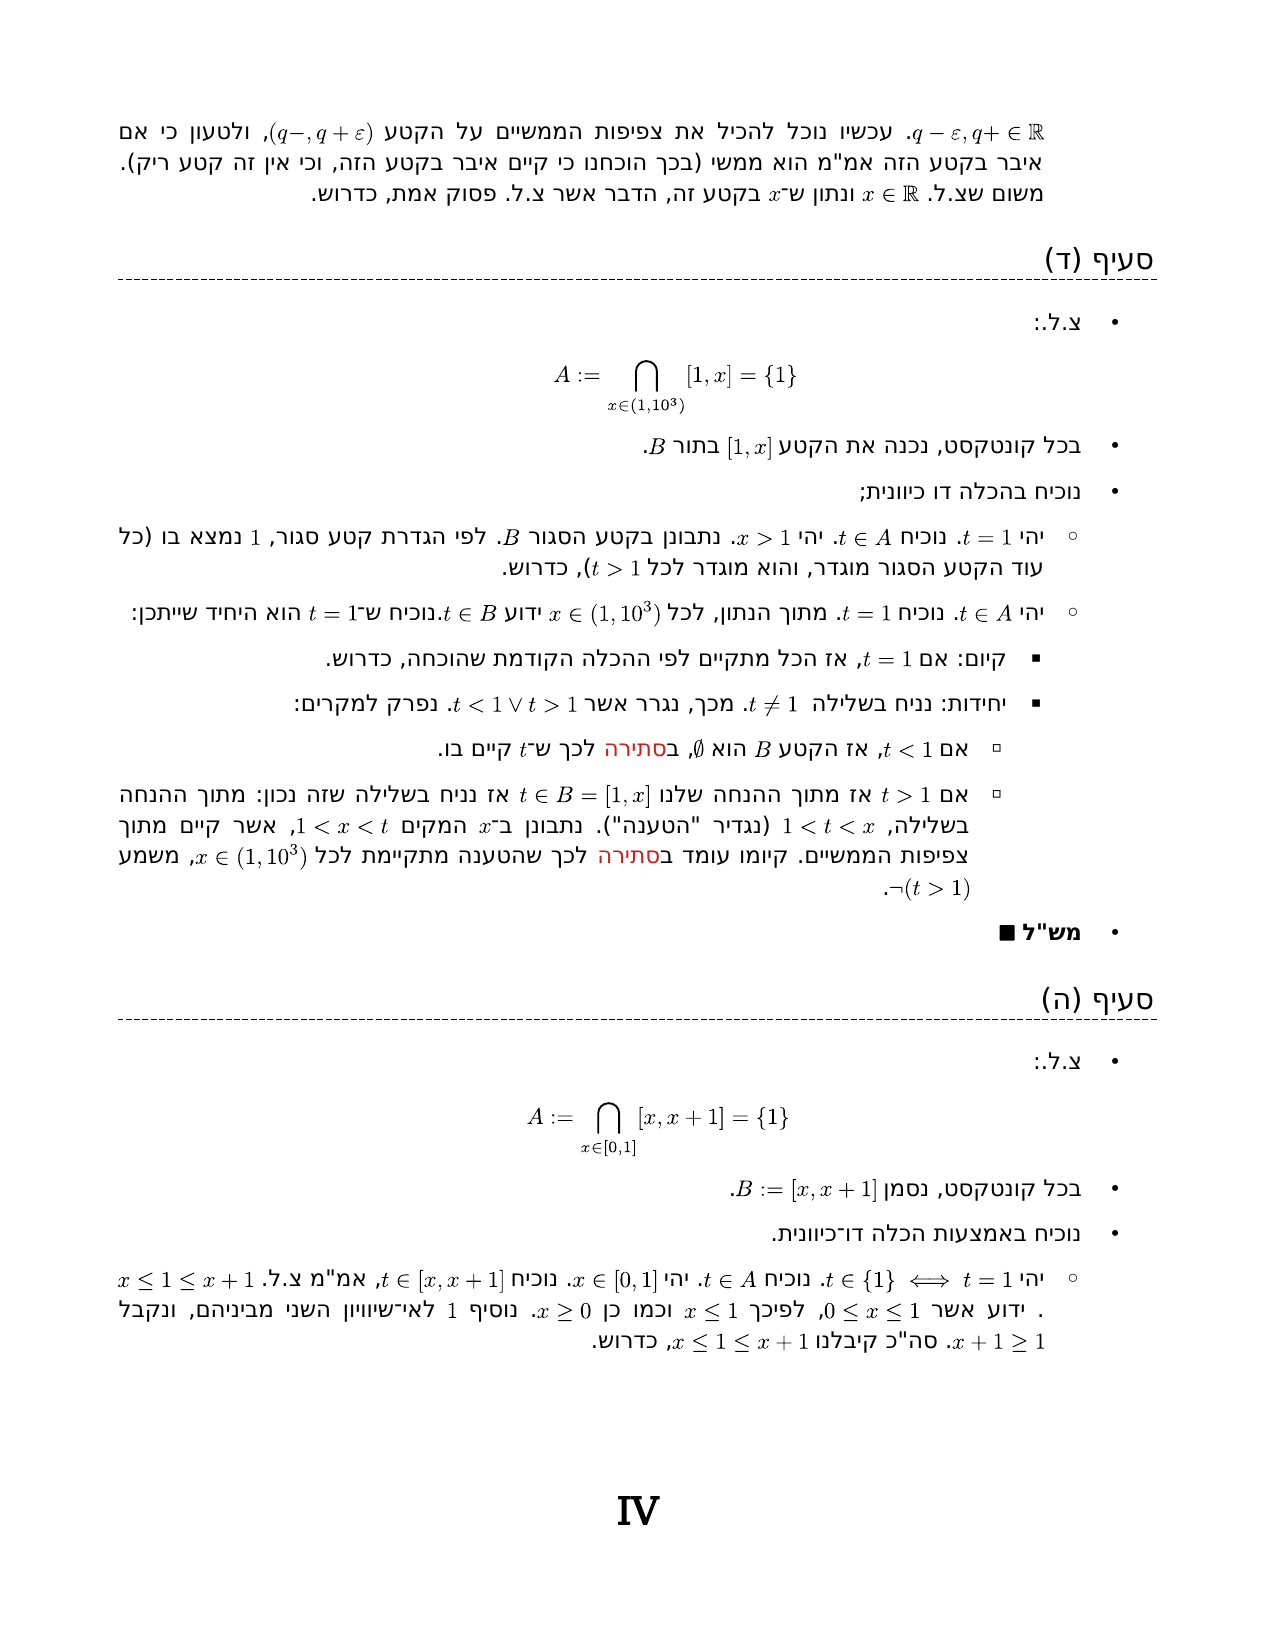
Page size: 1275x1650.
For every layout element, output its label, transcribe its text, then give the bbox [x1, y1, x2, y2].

list יהי . נוכיח . מתוך הנתון, לכל ידוע .נוכיח ש־ הוא היחיד שייתכן: [118, 599, 1082, 627]
list מש"ל [118, 919, 1119, 946]
list קיום: אם , אז הכל מתקיים לפי ההכלה הקודמת שהוכחה, כדרוש. [118, 645, 1044, 672]
list נוכיח באמצעות הכלה דו־כיוונית. [118, 1220, 1119, 1247]
list נוכיח בהכלה דו כיוונית; [118, 478, 1119, 505]
list צ.ל.: [118, 309, 1119, 336]
subtitle סעיף (ה) [118, 979, 1157, 1019]
list יהי . נוכיח . יהי . נוכיח , אמ"מ צ.ל. . ידוע אשר , לפיכך וכמו כן . נוסיף לאי־שיוויון השני מביניהם, ונקבל . סה"כ קיבלנו , כדרוש. [118, 1266, 1082, 1354]
list אם אז מתוך ההנחה שלנו אז נניח בשלילה שזה נכון: מתוך ההנחה בשלילה, (נגדיר "הטענה"). נתבונן ב־ המקים , אשר קיים מתוך צפיפות הממשיים. קיומו עומד בסתירה לכך שהטענה מתקיימת לכל , משמע . [118, 781, 1007, 901]
subtitle סעיף (ד) [118, 239, 1157, 279]
list . עכשיו נוכל להכיל את צפיפות הממשיים על הקטע , ולטעון כי אם איבר בקטע הזה אמ"מ הוא ממשי (בכך הוכחנו כי קיים איבר בקטע הזה, וכי אין זה קטע ריק). משום שצ.ל. ונתון ש־ בקטע זה, הדבר אשר צ.ל. פסוק אמת, כדרוש. [118, 118, 1082, 206]
list בכל קונטקסט, נכנה את הקטע בתור . [118, 433, 1119, 460]
list אם , אז הקטע הוא , בסתירה לכך ש־ קיים בו. [118, 736, 1007, 762]
list צ.ל.: [118, 1048, 1119, 1075]
list בכל קונטקסט, נסמן . [118, 1175, 1119, 1202]
list יהי . נוכיח . יהי . נתבונן בקטע הסגור . לפי הגדרת קטע סגור, נמצא בו (כל עוד הקטע הסגור מוגדר, והוא מוגדר לכל ), כדרוש. [118, 523, 1082, 581]
list יחידות: נניח בשלילה . מכך, נגרר אשר . נפרק למקרים: [118, 690, 1044, 717]
